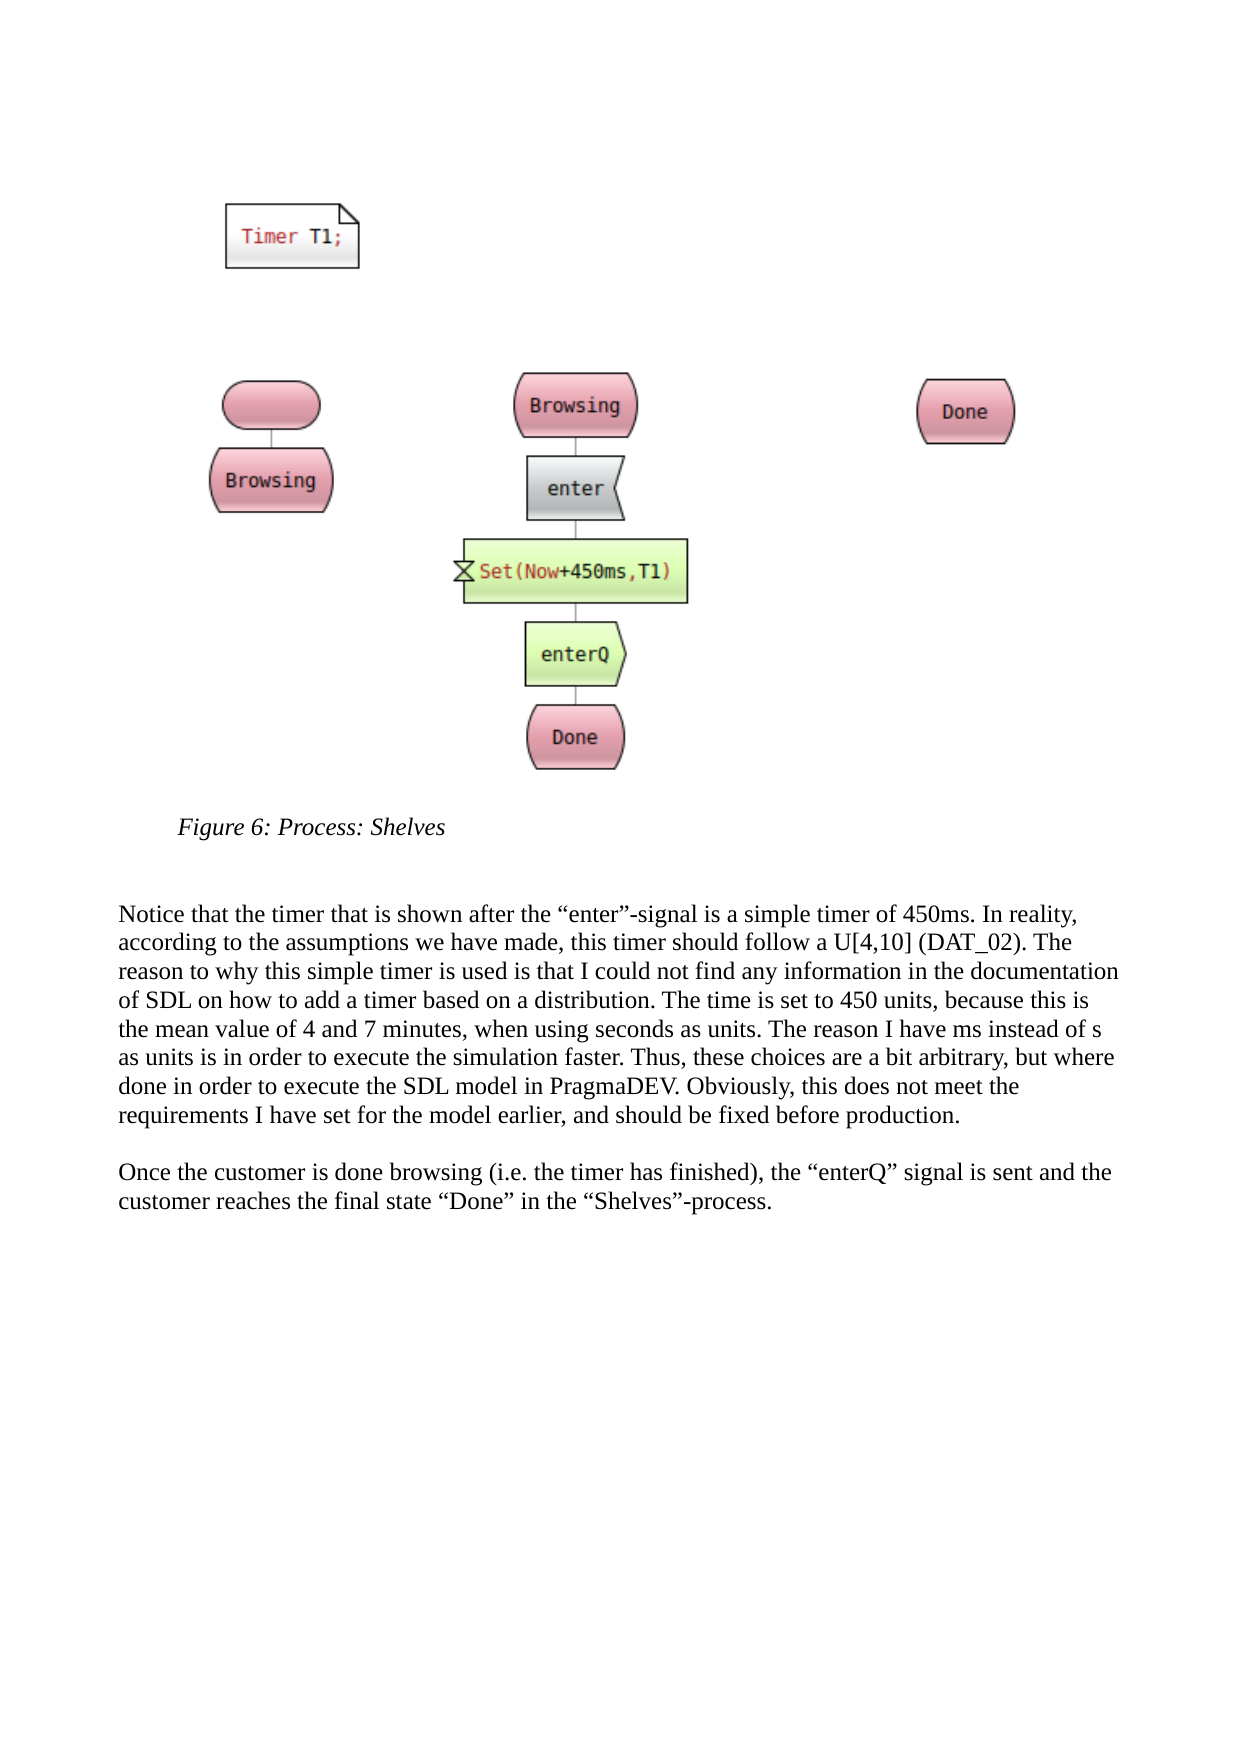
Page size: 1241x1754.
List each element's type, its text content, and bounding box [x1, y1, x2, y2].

text Figure 6: Process: Shelves [177, 813, 1063, 841]
picture [177, 159, 1064, 813]
text Once the customer is done browsing (i.e. the timer has finished), the “enterQ” signal is sent and the customer reaches the final state “Done” in the “Shelves”-process. [118, 1157, 1122, 1215]
text Notice that the timer that is shown after the “enter”-signal is a simple timer of 450ms. In reality, according to the assumptions we have made, this timer should follow a U[4,10] (DAT_02). The reason to why this simple timer is used is that I could not find any information in the documentation of SDL on how to add a timer based on a distribution. The time is set to 450 units, because this is the mean value of 4 and 7 minutes, when using seconds as units. The reason I have ms instead of s as units is in order to execute the simulation faster. Thus, these choices are a bit arbitrary, but where done in order to execute the SDL model in PragmaDEV. Obviously, this does not meet the requirements I have set for the model earlier, and should be fixed before production. [118, 899, 1122, 1129]
